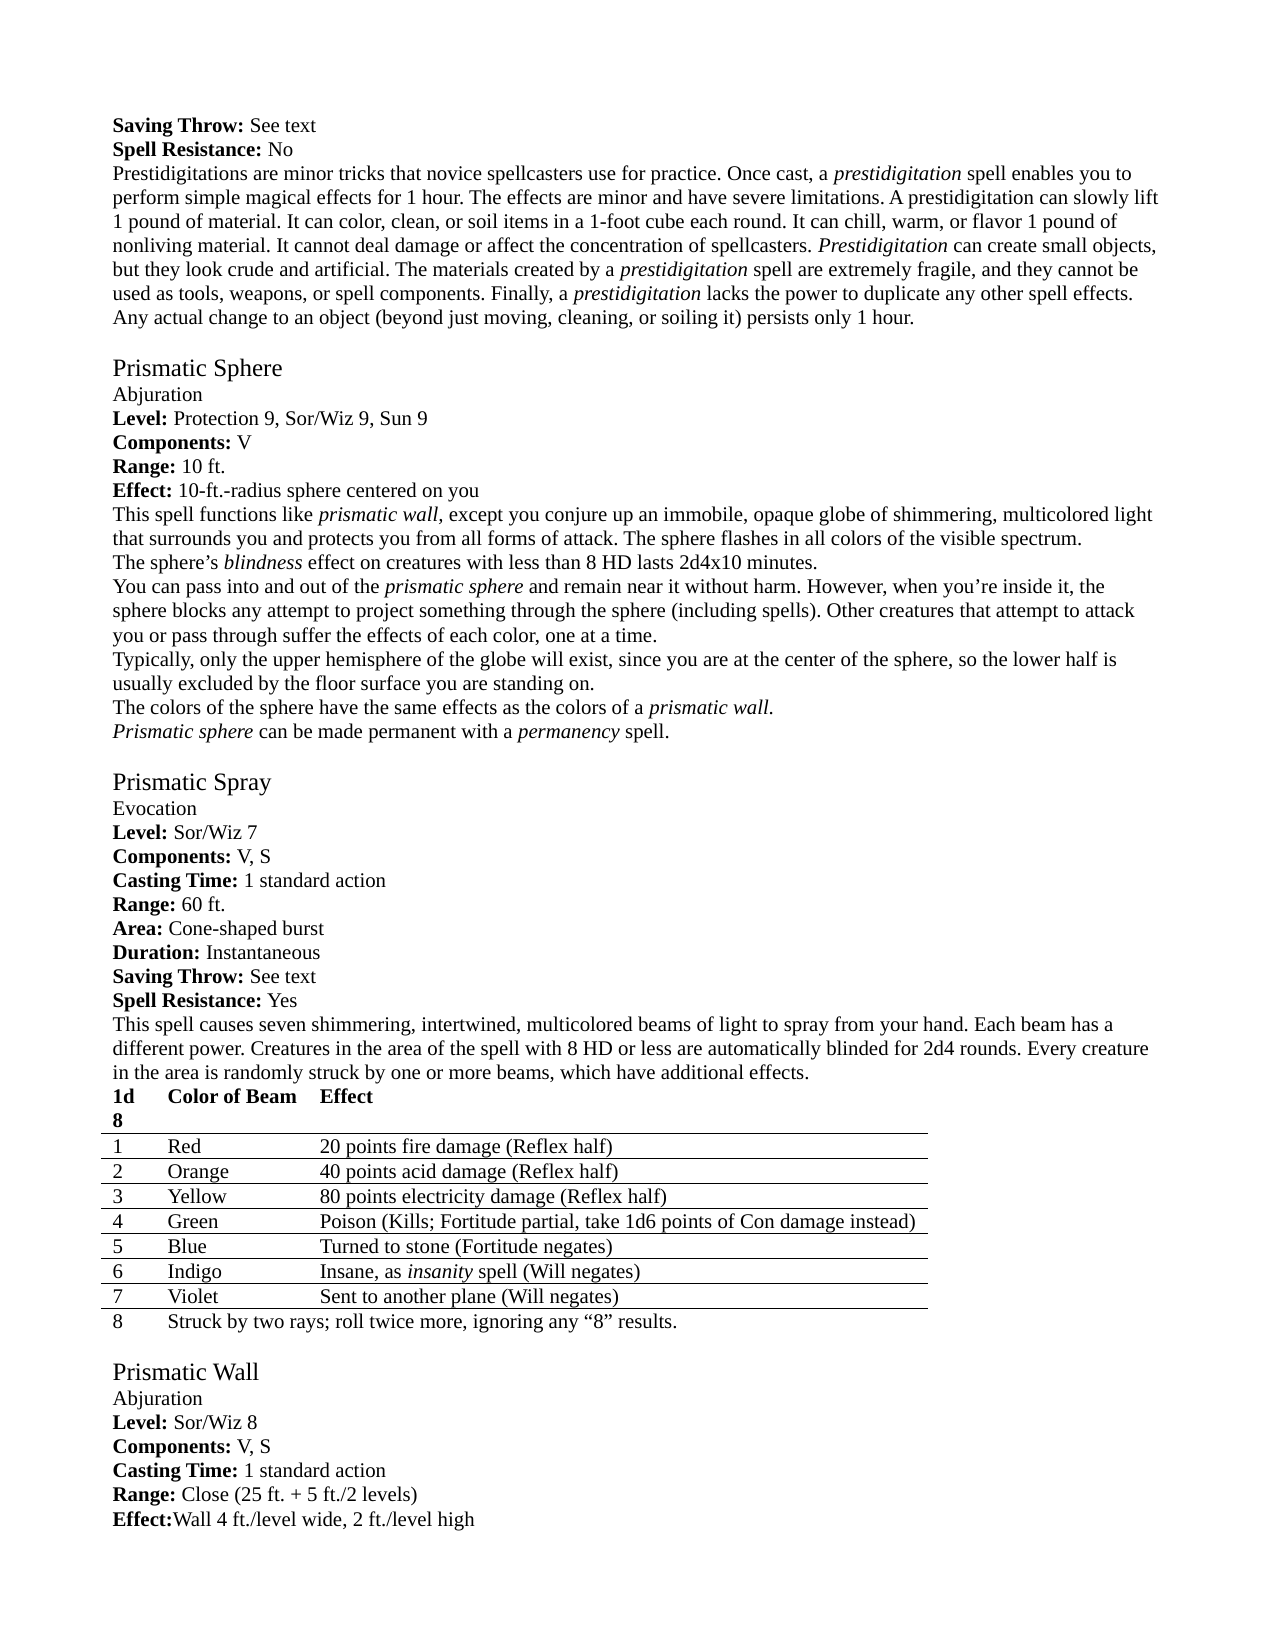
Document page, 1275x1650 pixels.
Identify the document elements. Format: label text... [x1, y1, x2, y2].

text Level: Protection 9, Sor/Wiz 9, Sun 9 [112, 406, 1162, 430]
text Abjuration [112, 382, 1162, 406]
text Effect: 10-ft.-radius sphere centered on you [112, 478, 1162, 502]
table_cell Sent to another plane (Will negates) [308, 1284, 927, 1308]
table_cell 1 [101, 1134, 156, 1158]
text You can pass into and out of the prismatic sphere and remain near it without harm. However, when you’re inside it, the sphere blocks any attempt to project something through the sphere (including spells). Other creatures that attempt to attack you or pass through suffer the effects of each color, one at a time. [112, 574, 1162, 647]
text Spell Resistance: No [112, 137, 1162, 161]
table_cell Poison (Kills; Fortitude partial, take 1d6 points of Con damage instead) [308, 1209, 927, 1233]
text Range: 10 ft. [112, 454, 1162, 478]
table_cell Yellow [156, 1184, 308, 1208]
text Spell Resistance: Yes [112, 988, 1162, 1012]
text Prismatic Spray [112, 767, 1162, 796]
table_cell 7 [101, 1284, 156, 1308]
text Components: V, S [112, 844, 1162, 868]
text The sphere’s blindness effect on creatures with less than 8 HD lasts 2d4x10 minutes. [112, 550, 1162, 574]
table_cell 40 points acid damage (Reflex half) [308, 1159, 927, 1183]
text Effect:Wall 4 ft./level wide, 2 ft./level high [112, 1506, 1162, 1531]
text The colors of the sphere have the same effects as the colors of a prismatic wall. [112, 695, 1162, 719]
text Saving Throw: See text [112, 112, 1162, 137]
table_header 1d8 [101, 1084, 156, 1132]
text Prismatic sphere can be made permanent with a permanency spell. [112, 719, 1162, 743]
table_cell Struck by two rays; roll twice more, ignoring any “8” results. [156, 1309, 927, 1333]
table_cell Orange [156, 1159, 308, 1183]
text Range: Close (25 ft. + 5 ft./2 levels) [112, 1482, 1162, 1506]
text Evocation [112, 796, 1162, 820]
text This spell causes seven shimmering, intertwined, multicolored beams of light to spray from your hand. Each beam has a different power. Creatures in the area of the spell with 8 HD or less are automatically blinded for 2d4 rounds. Every creature in the area is randomly struck by one or more beams, which have additional effects. [112, 1012, 1162, 1084]
text Casting Time: 1 standard action [112, 868, 1162, 892]
text Prestidigitations are minor tricks that novice spellcasters use for practice. Once cast, a prestidigitation spell enables you to perform simple magical effects for 1 hour. The effects are minor and have severe limitations. A prestidigitation can slowly lift 1 pound of material. It can color, clean, or soil items in a 1-foot cube each round. It can chill, warm, or flavor 1 pound of nonliving material. It cannot deal damage or affect the concentration of spellcasters. Prestidigitation can create small objects, but they look crude and artificial. The materials created by a prestidigitation spell are extremely fragile, and they cannot be used as tools, weapons, or spell components. Finally, a prestidigitation lacks the power to duplicate any other spell effects. Any actual change to an object (beyond just moving, cleaning, or soiling it) persists only 1 hour. [112, 161, 1162, 329]
text Prismatic Sphere [112, 353, 1162, 382]
text Area: Cone-shaped burst [112, 916, 1162, 940]
table_cell Insane, as insanity spell (Will negates) [308, 1259, 927, 1283]
table_cell 3 [101, 1184, 156, 1208]
text Typically, only the upper hemisphere of the globe will exist, since you are at the center of the sphere, so the lower half is usually excluded by the floor surface you are standing on. [112, 647, 1162, 695]
text Abjuration [112, 1386, 1162, 1410]
table_header Color of Beam [156, 1084, 308, 1132]
text This spell functions like prismatic wall, except you conjure up an immobile, opaque globe of shimmering, multicolored light that surrounds you and protects you from all forms of attack. The sphere flashes in all colors of the visible spectrum. [112, 502, 1162, 550]
text Prismatic Wall [112, 1357, 1162, 1386]
table_header Effect [308, 1084, 927, 1132]
text Saving Throw: See text [112, 964, 1162, 988]
table_cell Indigo [156, 1259, 308, 1283]
table_cell 20 points fire damage (Reflex half) [308, 1134, 927, 1158]
text Duration: Instantaneous [112, 940, 1162, 964]
table_cell Blue [156, 1234, 308, 1258]
table_cell Red [156, 1134, 308, 1158]
table_cell 2 [101, 1159, 156, 1183]
text Components: V [112, 430, 1162, 454]
text Casting Time: 1 standard action [112, 1458, 1162, 1482]
text Level: Sor/Wiz 7 [112, 820, 1162, 844]
table_cell Turned to stone (Fortitude negates) [308, 1234, 927, 1258]
text Components: V, S [112, 1434, 1162, 1458]
text Level: Sor/Wiz 8 [112, 1410, 1162, 1434]
table_cell 6 [101, 1259, 156, 1283]
table_cell 5 [101, 1234, 156, 1258]
table_cell 8 [101, 1309, 156, 1333]
table_cell Violet [156, 1284, 308, 1308]
text Range: 60 ft. [112, 892, 1162, 916]
table_cell 4 [101, 1209, 156, 1233]
table_cell Green [156, 1209, 308, 1233]
table_cell 80 points electricity damage (Reflex half) [308, 1184, 927, 1208]
